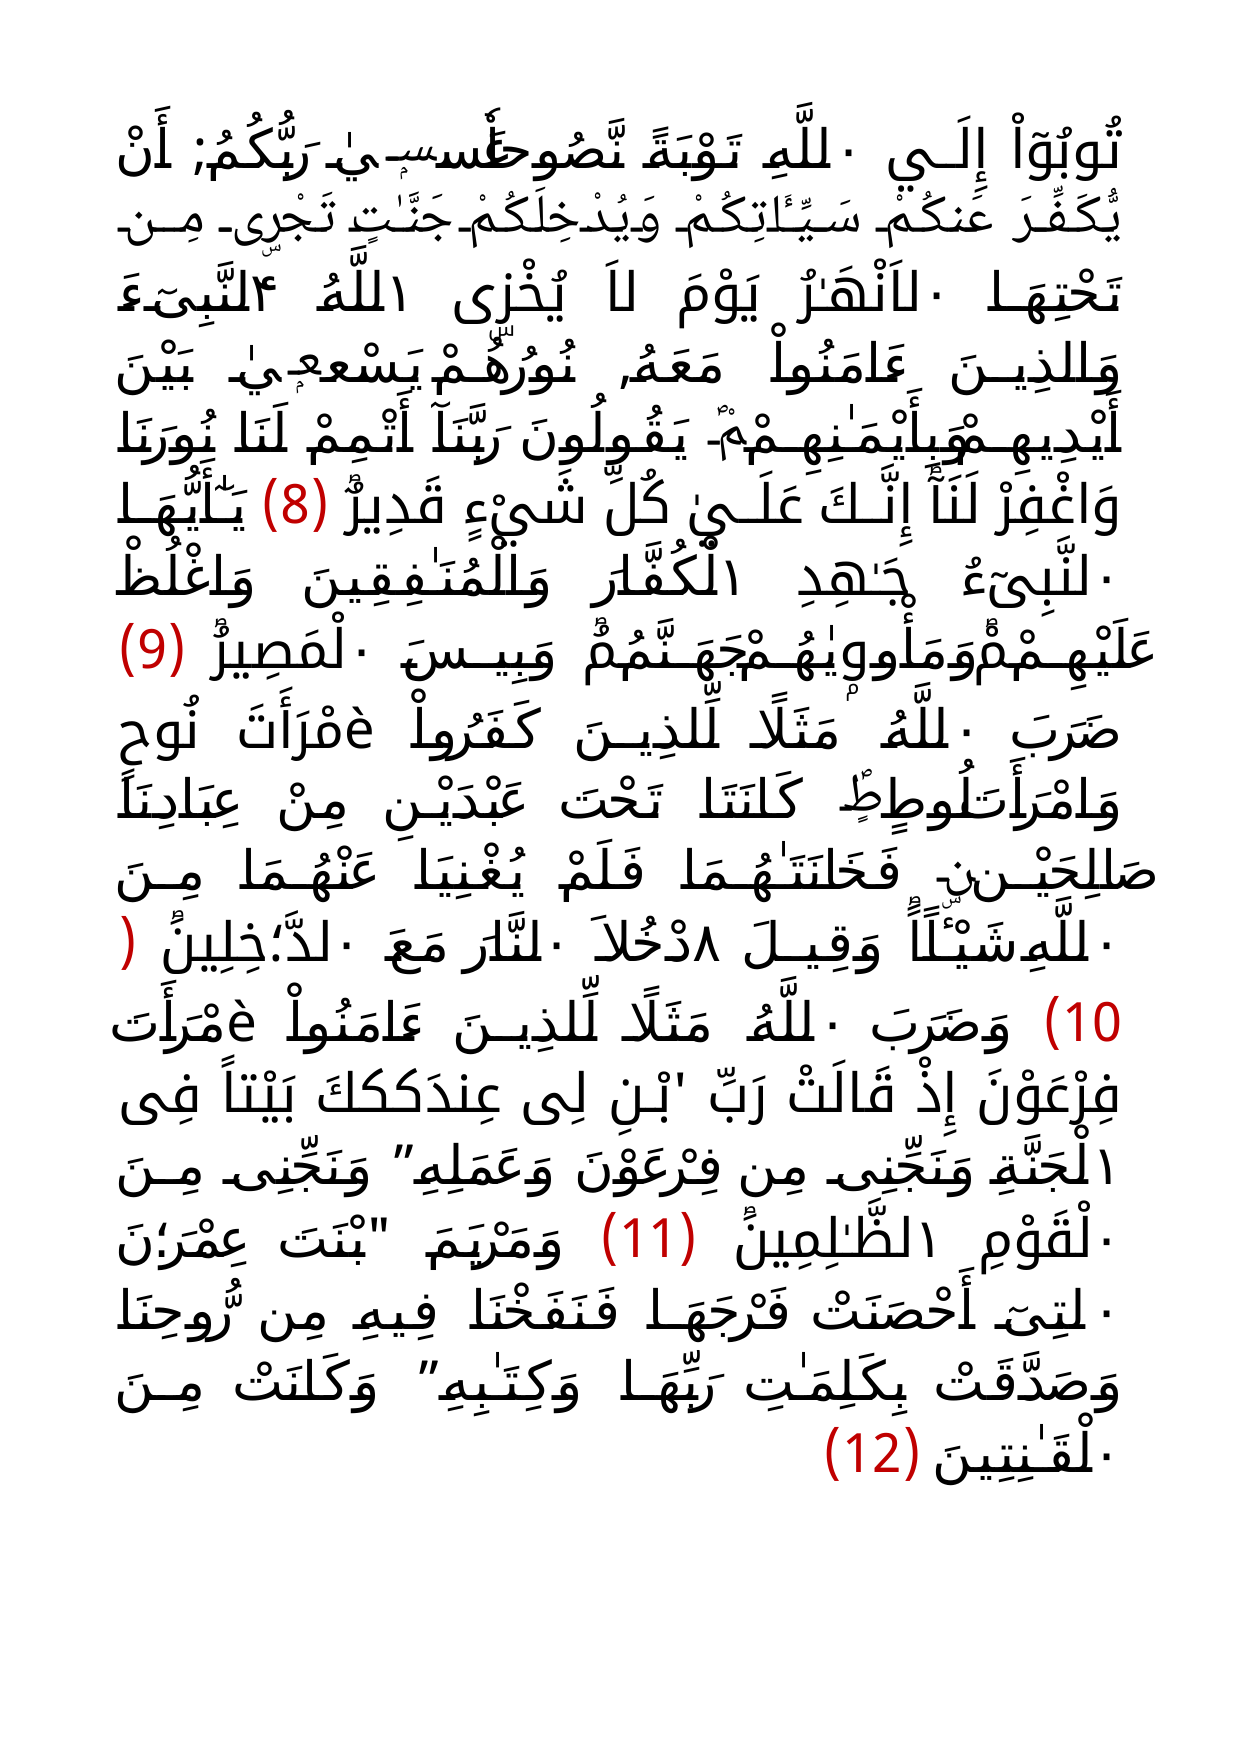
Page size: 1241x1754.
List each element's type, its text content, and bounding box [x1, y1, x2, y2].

text إِلَــي ۰للَّهِ فَقَدْ صَغَتْ قُلُوبُكُمَاؐ وَإِن تَظَّـٰهَرَا عَلَيْهِ فَإِنَّ ۰للَّهَ هُوَ مَوْلۭيٰهُ وَجِبْرۣيلُ وَصَـٰلِحُ ۴لْمُومِنِينَؐ وَالْمَلَئِكَةُ بَعْدَ ذَ؛لِــكَ ظَهِير٘ؐ (4) عَسۭيٰ رَبُّهُ; إِن طَلَّقَكُنَّ أَنْ يُّبَدِّلَهُ; أَزْوَ؛جاٗ خَيْراً مِّنكُــنَّ مُسْلِمَـٰتٍ مُّومِنَـٰتٍ قَـٰنِتَـٰتٍ تَـٰٓئِبَـٰتٖ عَـٰبِدَ؛تٍ سَـٰٓئِـحَـٰتٍ ثَيِّبَـٰتٍ وَأَبْكَاراًؐ (5) يَـٰٓأَيُّهَا ۰لذِينَ ءَامَنُواْ قُوٓاْ أَنفُسَكُمْ وَأَهْلِيكُمْ نَاراً وَقُودُهَا ۰لنَّاسُ وَالْحِجَارَةُ عَلَيْهَا مَلَئِكَة٘ غِچَظٌ شِدَادٌ لاَّ يَعْصُونَ ۰للَّهَ مَآ أَمَرَهُمْ وَيَفْعَلُونَ مَا يُومَرُونَؐ (6) يَـٰٓأَيُّهَا ۰لذِينَ كَفَرُواْ لاَ تَعْتَذِرُواْ ۴لْيَوْمَ إِنَّمَا تُجْزَوْنَ مَا كُنتُمْ تَعْمَلُونَؐ (7) ® يَـٰٓأَيُّهَا ۰لذِيــنَ ءَامَنُواْ تُوبُوٓاْ إِلَــي ۰للَّهِ تَوْبَةً نَّصُوحاٗ عَسۭيٰ رَبُّكُمُ; أَنْ يُّكَفِّرَ عَنكُمْ سَيِّـَٔاتِكُمْ وَيُدْخِلَكُمْ جَنَّـٰتٍ تَجْرۣى مِــن تَحْتِهَا ۰لاَنْهَـٰرُ يَوْمَ لاَ يُخْزۣى ۱للَّهُ ۴لنَّبِىٓءَ وَالذِيــنَ ءَامَنُواْ مَعَهُ, نُورُهُمْ يَسْعۭيٰ بَيْنَ أَيْدِيهِمْ وَبِأَيْمَـٰنِهِمْؐ يَقُولُونَ رَبَّنَآ أَتْمِمْ لَنَا نُورَنَا وَاغْفِرْ لَنَآؐ إِنَّــكَ عَلَــيٰ كُلِّ شَيْءٍ قَدِيرٌؐ (8) يَـٰٓأَيُّهَا‏ ۰لنَّبِىٓءُ جَـٰهِدِ ۱لْكُفَّارَ وَالْمُنَـٰفِقِينَ وَاغْلُظْ عَلَيْهِمْؐ وَمَأْوۭيٰهُمْ جَهَنَّمُؐ وَبِيــسَ ۰لْمَصِيرُؐ (9) ضَرَبَ ۰للَّهُ مَثَلًا لِّلذِيــنَ كَفَرُواْ èمْرَأَتَ نُوحٍ وَامْرَأَتَ لُوطٍؐ كَانَتَا تَحْتَ عَبْدَيْـنِ مِنْ عِبَادِنَا صَالِحَيْــنۣ فَخَانَتَـٰهُمَا فَلَمْ يُغْنِيَا عَنْهُمَا مِــنَ ۰للَّهِ شَيْـٔاًؐ وَقِيــلَ ۸دْخُلاَ ۰لنَّارَ مَعَ ۰لدَّ؛خِلِينَؐ (10) وَضَرَبَ ۰للَّهُ مَثَلًا لِّلذِيــنَ ءَامَنُواْ èمْرَأَتَ فِرْعَوْنَ إِذْ قَالَتْ رَبِّ 'بْـنِ لِى عِندَكككَ بَيْتاً فِى ۱لْجَنَّةِ وَنَجِّنِى مِن فِرْعَوْنَ وَعَمَلِهِ” وَنَجِّنِى مِــنَ ۰لْقَوْمِ ۱لظَّـٰلِمِينَؐ (11) وَمَرْيَمَ "بْنَتَ عِمْرَ؛نَ ۰لتِىٓ أَحْصَنَتْ فَرْجَهَا فَنَفَخْنَا فِيهِ مِن رُّوحِنَا وَصَدَّقَتْ بِكَلِمَـٰتِ رَبِّهَا وَكِتَـٰبِهِ” وَكَانَتْ مِــنَ ۰لْقَـٰنِتِينَ (12) [118, 118, 1122, 1495]
